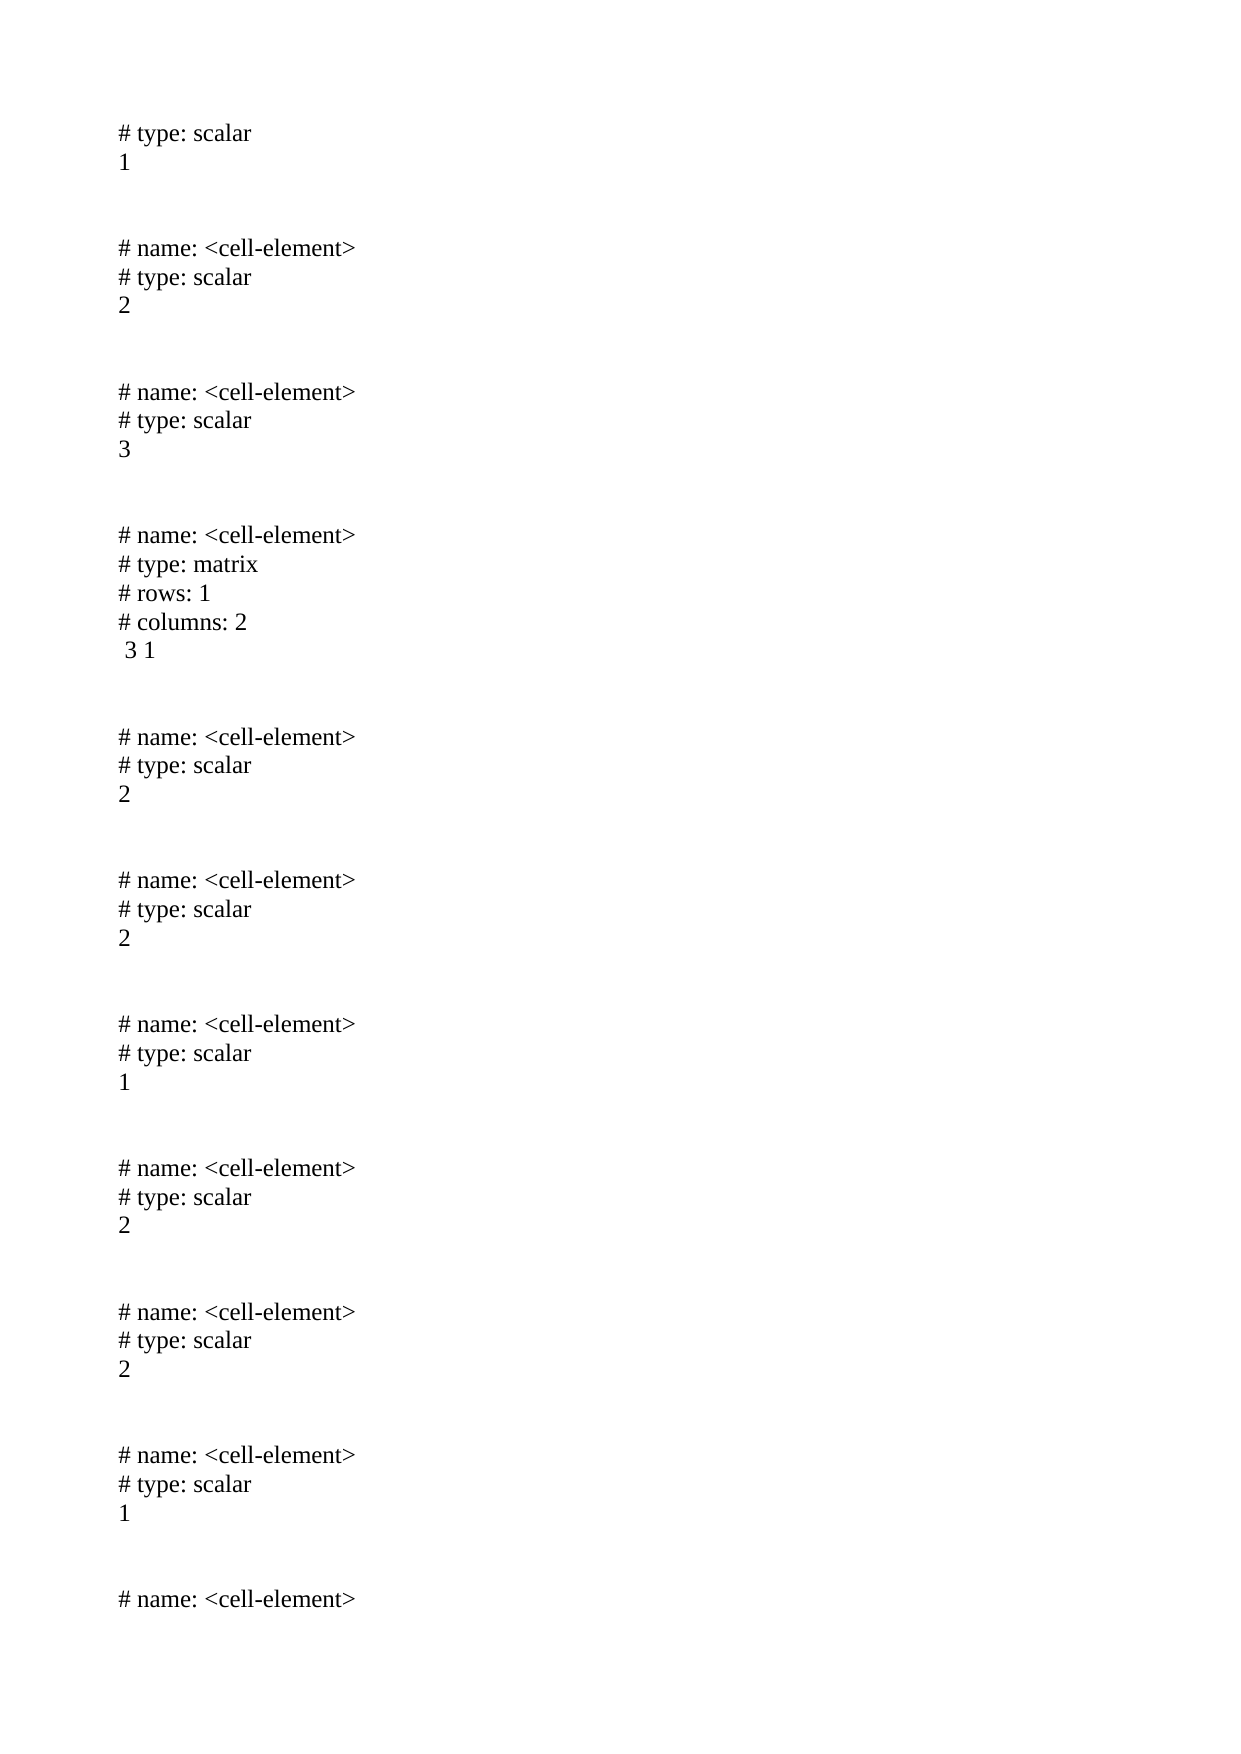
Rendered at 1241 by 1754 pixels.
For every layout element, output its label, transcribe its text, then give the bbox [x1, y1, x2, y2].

text # type: matrix [118, 549, 1122, 578]
text 3 [118, 434, 1122, 463]
text # name: <cell-element> [118, 1009, 1122, 1038]
text # name: <cell-element> [118, 1584, 1122, 1613]
text # name: <cell-element> [118, 866, 1122, 894]
text 1 [118, 1498, 1122, 1527]
text # name: <cell-element> [118, 377, 1122, 406]
text # columns: 2 [118, 607, 1122, 636]
text # type: scalar [118, 894, 1122, 923]
text 2 [118, 1211, 1122, 1239]
text # name: <cell-element> [118, 233, 1122, 262]
text # name: <cell-element> [118, 1441, 1122, 1469]
text 3 1 [118, 636, 1122, 664]
text # name: <cell-element> [118, 1153, 1122, 1182]
text 2 [118, 779, 1122, 808]
text # type: scalar [118, 406, 1122, 434]
text # name: <cell-element> [118, 722, 1122, 751]
text # type: scalar [118, 1182, 1122, 1211]
text 1 [118, 147, 1122, 176]
text 2 [118, 291, 1122, 319]
text 2 [118, 1354, 1122, 1383]
text 2 [118, 923, 1122, 952]
text # type: scalar [118, 751, 1122, 779]
text # name: <cell-element> [118, 521, 1122, 549]
text # type: scalar [118, 1038, 1122, 1067]
text # name: <cell-element> [118, 1297, 1122, 1326]
text # type: scalar [118, 262, 1122, 291]
text # type: scalar [118, 1326, 1122, 1354]
text # type: scalar [118, 1469, 1122, 1498]
text # rows: 1 [118, 578, 1122, 607]
text 1 [118, 1067, 1122, 1096]
text # type: scalar [118, 118, 1122, 147]
